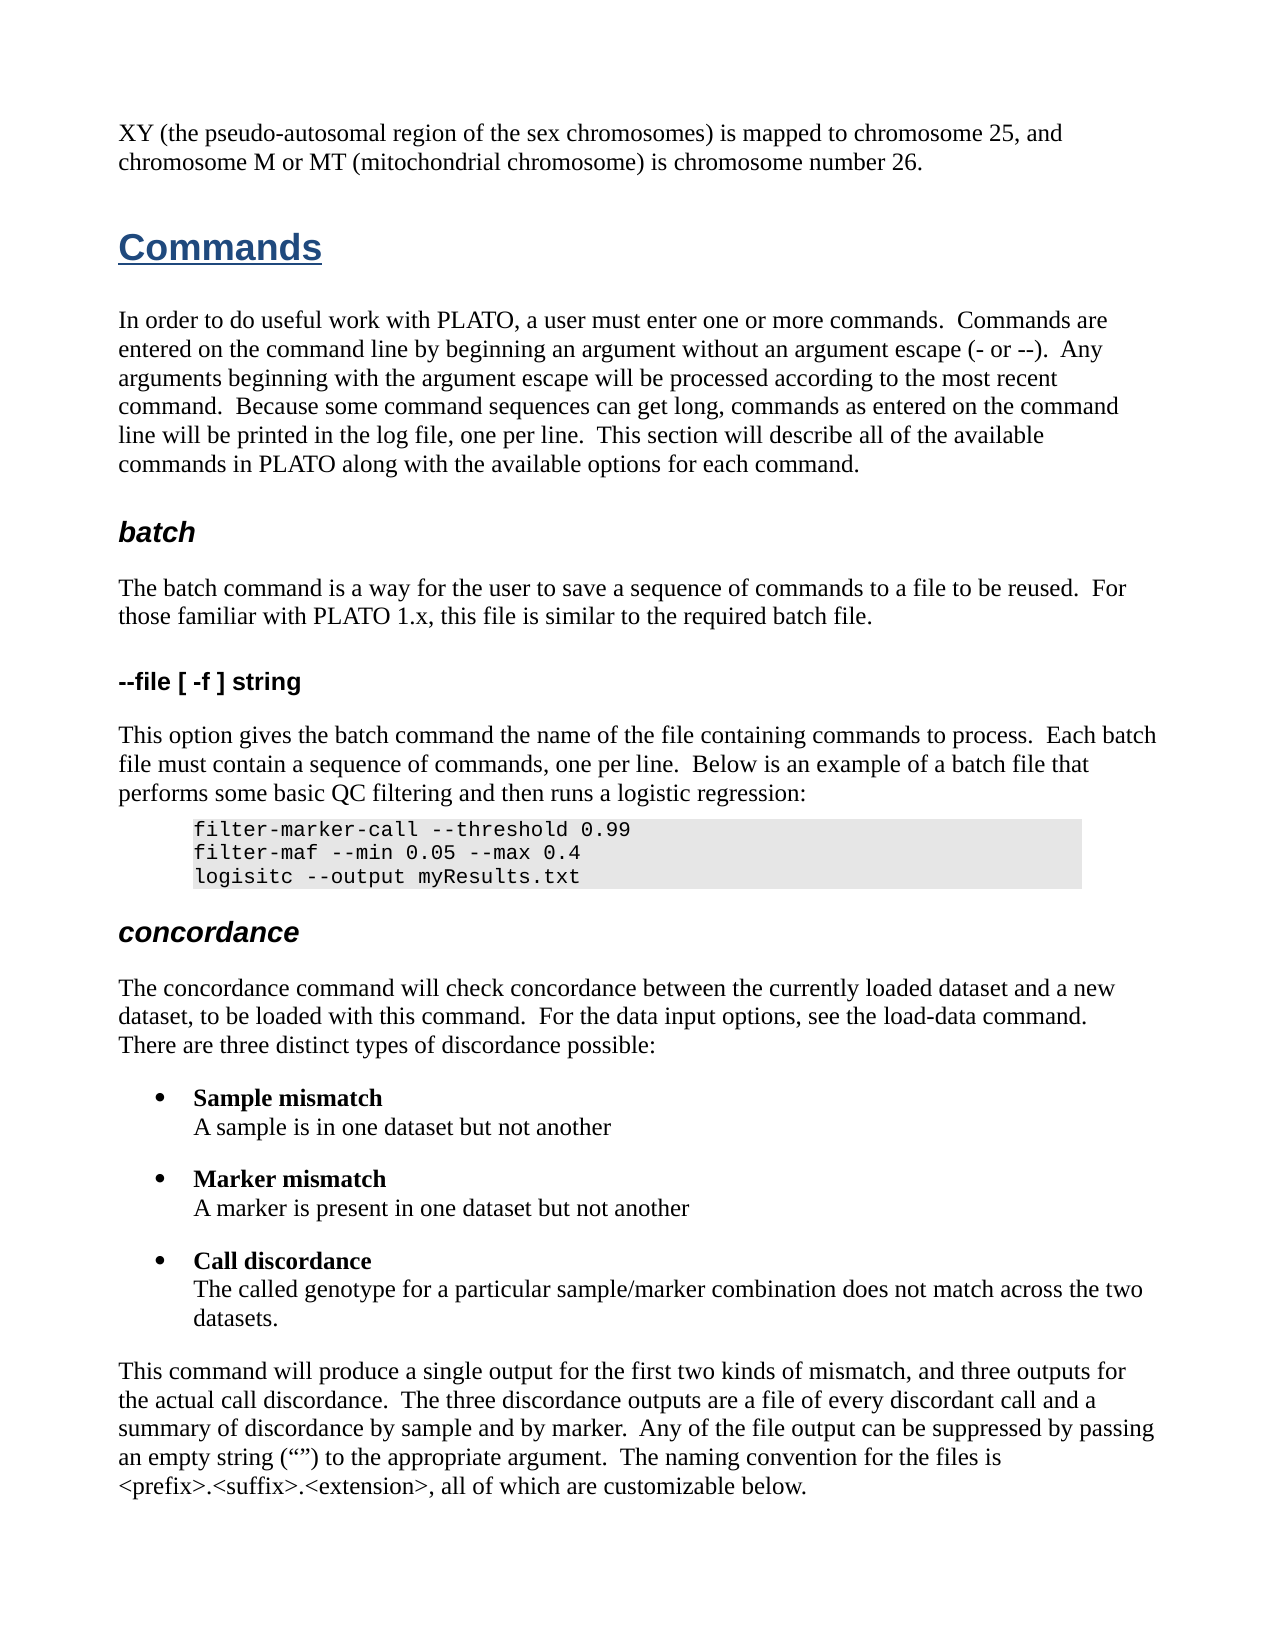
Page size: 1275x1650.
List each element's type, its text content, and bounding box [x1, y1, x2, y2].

text This command will produce a single output for the first two kinds of mismatch, and three outputs for the actual call discordance. The three discordance outputs are a file of every discordant call and a summary of discordance by sample and by marker. Any of the file output can be suppressed by passing an empty string (“”) to the appropriate argument. The naming convention for the files is <prefix>.<suffix>.<extension>, all of which are customizable below. [118, 1356, 1157, 1500]
text In order to do useful work with PLATO, a user must enter one or more commands. Commands are entered on the command line by beginning an argument without an argument escape (- or --). Any arguments beginning with the argument escape will be processed according to the most recent command. Because some command sequences can get long, commands as entered on the command line will be printed in the log file, one per line. This section will describe all of the available commands in PLATO along with the available options for each command. [118, 305, 1157, 478]
subtitle --file [ -f ] string [118, 667, 1157, 696]
subtitle batch [118, 515, 1157, 548]
subtitle concordance [118, 914, 1157, 948]
list Marker mismatch A marker is present in one dataset but not another [156, 1164, 1157, 1222]
text logisitc --output myResults.txt [193, 866, 1082, 889]
text XY (the pseudo-autosomal region of the sex chromosomes) is mapped to chromosome 25, and chromosome M or MT (mitochondrial chromosome) is chromosome number 26. [118, 118, 1157, 176]
subtitle Commands [118, 225, 1157, 268]
list Call discordance The called genotype for a particular sample/marker combination does not match across the two datasets. [156, 1246, 1157, 1332]
text filter-maf --min 0.05 --max 0.4 [193, 842, 1082, 866]
text This option gives the batch command the name of the file containing commands to process. Each batch file must contain a sequence of commands, one per line. Below is an example of a batch file that performs some basic QC filtering and then runs a logistic regression: [118, 720, 1157, 807]
text The concordance command will check concordance between the currently loaded dataset and a new dataset, to be loaded with this command. For the data input options, see the load-data command. There are three distinct types of discordance possible: [118, 973, 1157, 1059]
text filter-marker-call --threshold 0.99 [193, 819, 1082, 842]
text The batch command is a way for the user to save a sequence of commands to a file to be reused. For those familiar with PLATO 1.x, this file is similar to the required batch file. [118, 573, 1157, 630]
list Sample mismatch A sample is in one dataset but not another [156, 1083, 1157, 1140]
